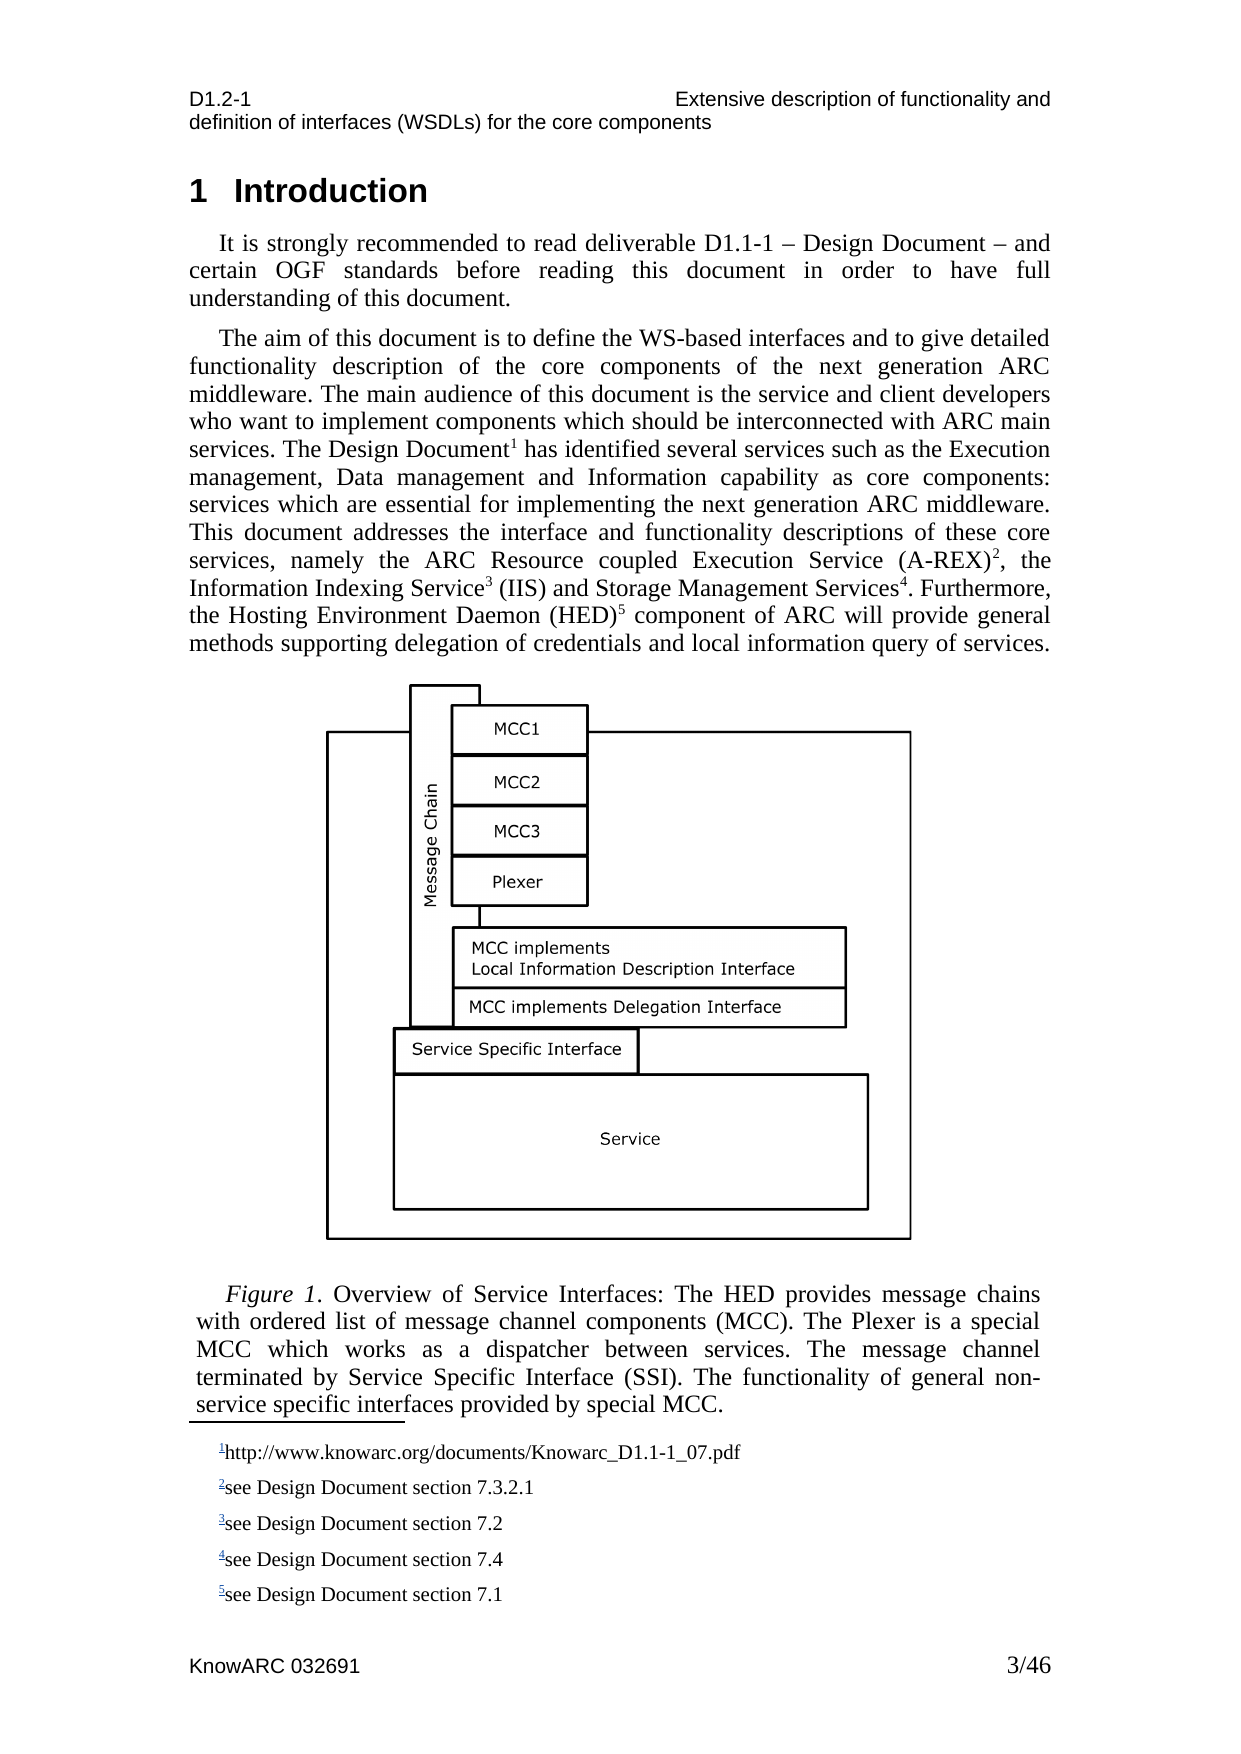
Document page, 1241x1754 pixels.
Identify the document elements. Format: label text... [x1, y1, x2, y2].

text [196, 678, 1042, 1280]
text see Design Document section 7.2 [189, 1512, 1051, 1535]
text The aim of this document is to define the WS-based interfaces and to give detailed functionality description of the core components of the next generation ARC middleware. The main audience of this document is the service and client developers who want to implement components which should be interconnected with ARC main services. The Design Document has identified several services such as the Execution management, Data management and Information capability as core components: services which are essential for implementing the next generation ARC middleware. This document addresses the interface and functionality descriptions of these core services, namely the ARC Resource coupled Execution Service (A-REX), the Information Indexing Service (IIS) and Storage Management Services. Furthermore, the Hosting Environment Daemon (HED) component of ARC will provide general methods supporting delegation of credentials and local information query of services. [189, 324, 1051, 657]
text see Design Document section 7.3.2.1 [189, 1476, 1051, 1499]
text see Design Document section 7.4 [189, 1547, 1051, 1571]
picture [326, 684, 912, 1240]
text http://www.knowarc.org/documents/Knowarc_D1.1-1_07.pdf [189, 1441, 1051, 1464]
subtitle Introduction [189, 173, 1051, 210]
text It is strongly recommended to read deliverable D1.1-1 – Design Document – and certain OGF standards before reading this document in order to have full understanding of this document. [189, 229, 1051, 312]
text Figure 1. Overview of Service Interfaces: The HED provides message chains with ordered list of message channel components (MCC). The Plexer is a special MCC which works as a dispatcher between services. The message channel terminated by Service Specific Interface (SSI). The functionality of general non-service specific interfaces provided by special MCC. [196, 1280, 1042, 1418]
text see Design Document section 7.1 [189, 1583, 1051, 1606]
